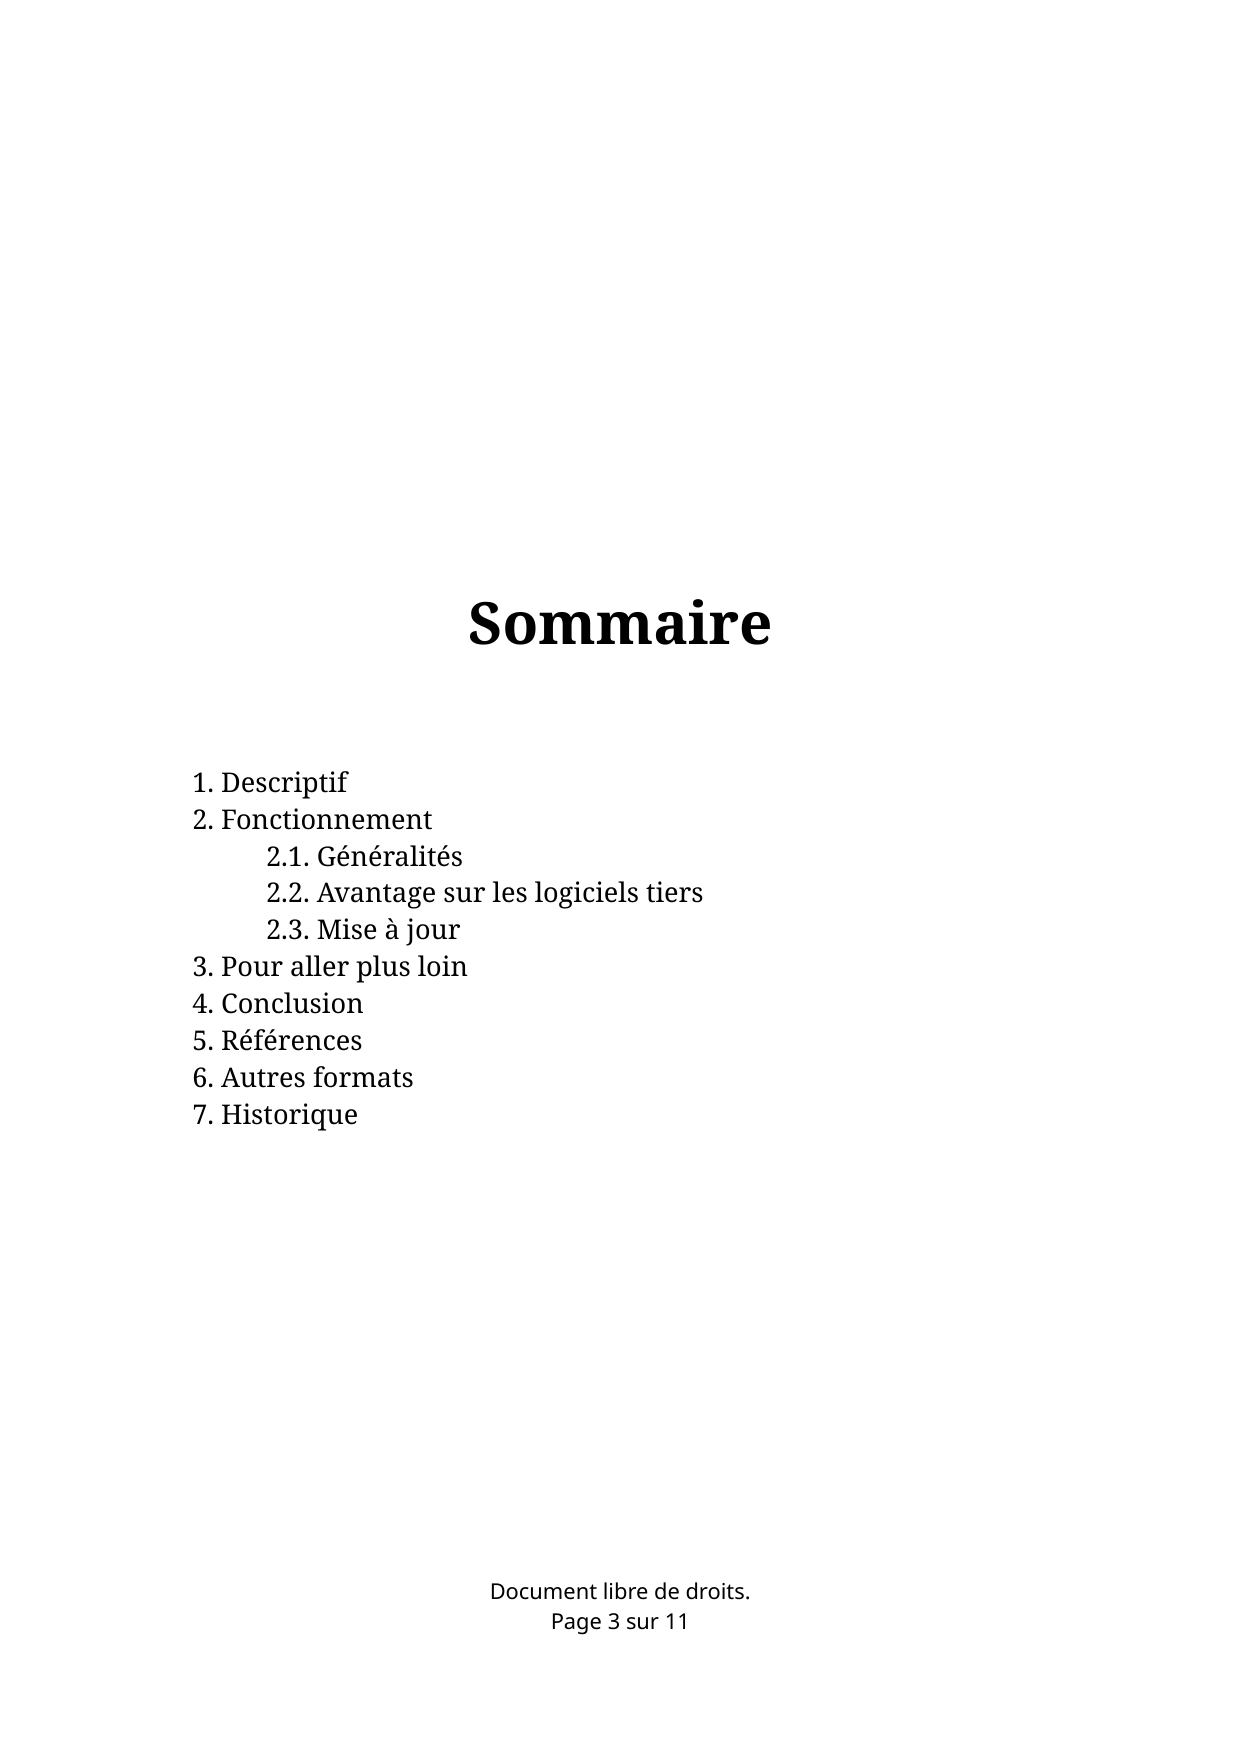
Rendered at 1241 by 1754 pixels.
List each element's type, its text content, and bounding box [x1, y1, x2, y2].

text 3. Pour aller plus loin [192, 948, 1122, 984]
text 2. Fonctionnement [192, 800, 1122, 837]
text 6. Autres formats [192, 1058, 1122, 1095]
text 2.2. Avantage sur les logiciels tiers [266, 874, 1122, 911]
text 7. Historique [192, 1095, 1122, 1132]
text 5. Références [192, 1021, 1122, 1058]
text 2.3. Mise à jour [266, 911, 1122, 948]
text Sommaire [118, 582, 1122, 661]
text 1. Descriptif [192, 763, 1122, 800]
text 4. Conclusion [192, 984, 1122, 1021]
text 2.1. Généralités [266, 837, 1122, 874]
